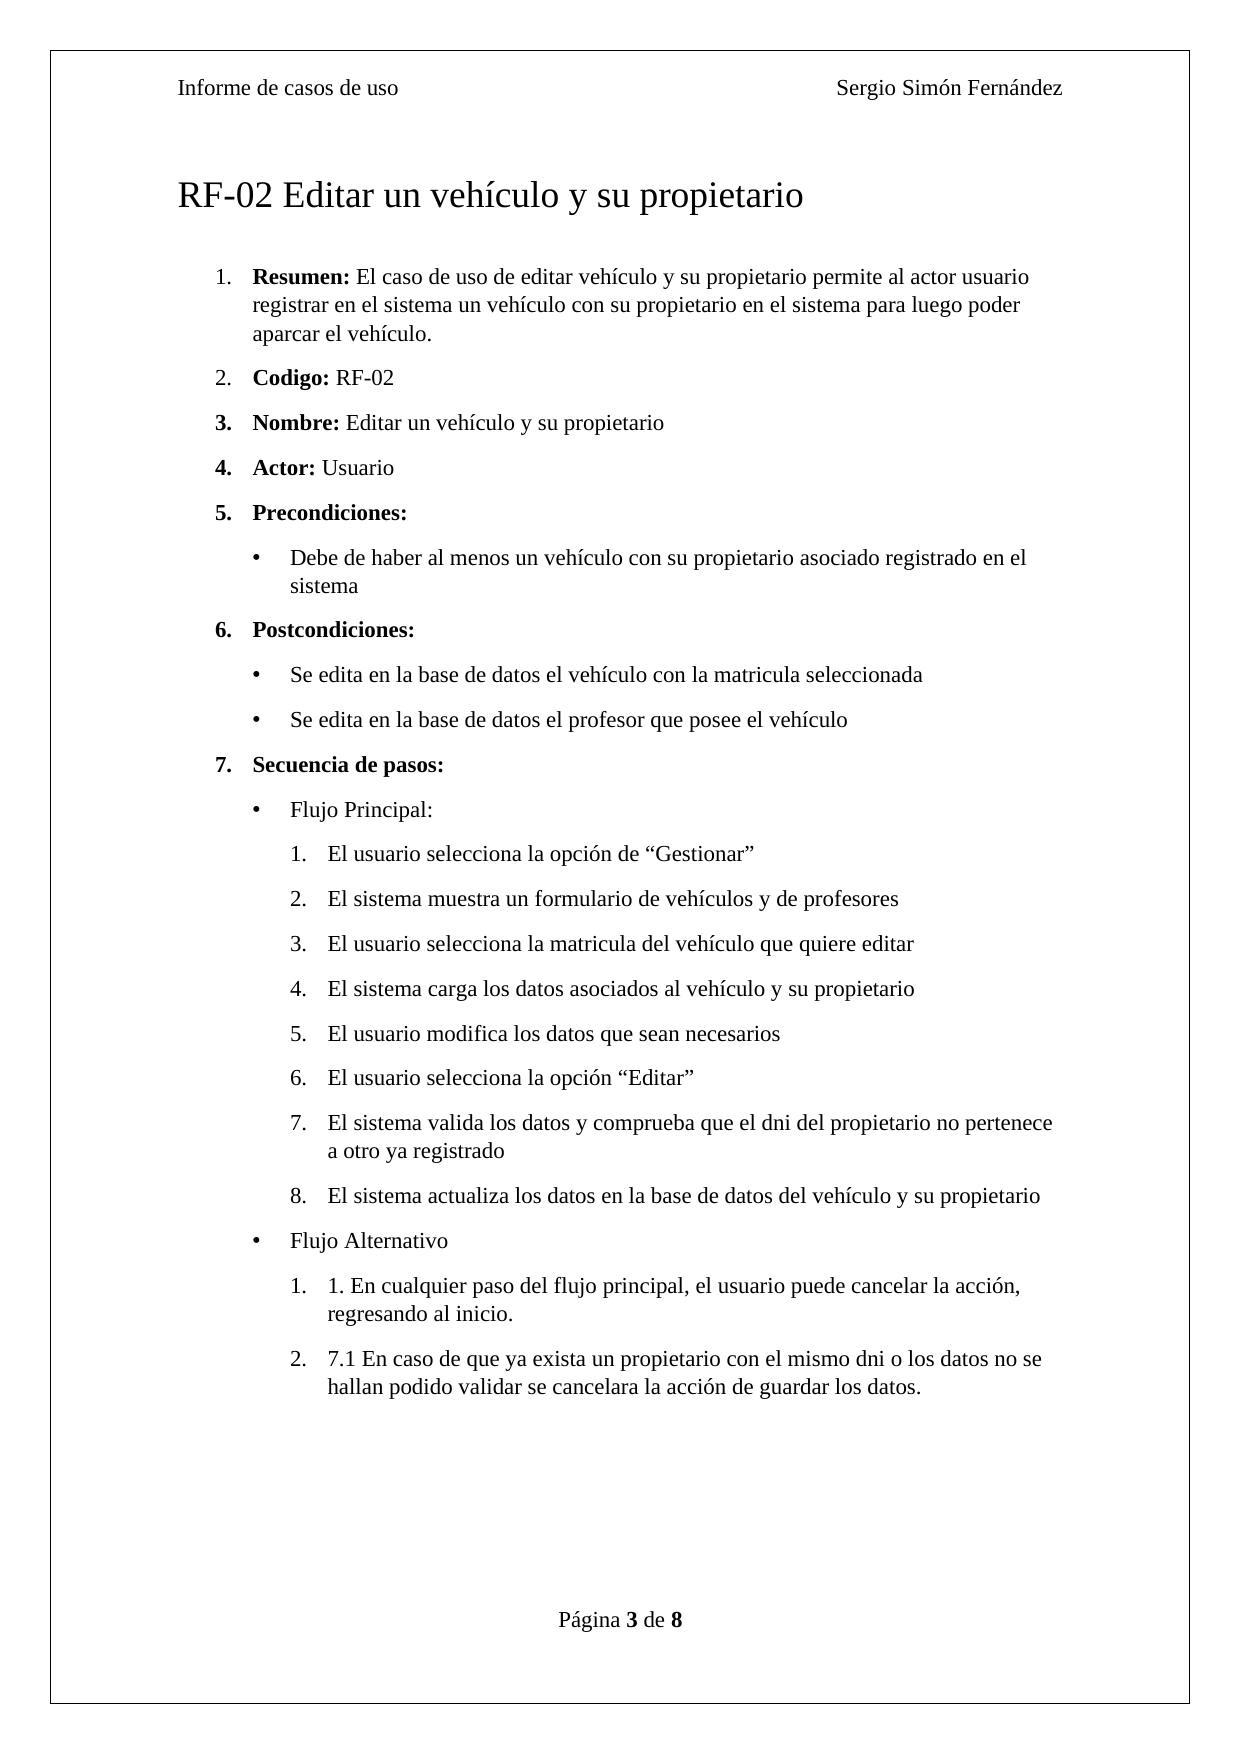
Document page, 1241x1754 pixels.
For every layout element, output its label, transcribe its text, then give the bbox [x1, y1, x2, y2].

list Se edita en la base de datos el vehículo con la matricula seleccionada [252, 661, 1063, 688]
list El usuario selecciona la matricula del vehículo que quiere editar [290, 930, 1063, 956]
list El sistema actualiza los datos en la base de datos del vehículo y su propietario [290, 1182, 1063, 1208]
list El usuario selecciona la opción de “Gestionar” [290, 841, 1063, 867]
list Resumen: El caso de uso de editar vehículo y su propietario permite al actor usuario registrar en el sistema un vehículo con su propietario en el sistema para luego poder aparcar el vehículo. [215, 263, 1063, 346]
list Se edita en la base de datos el profesor que posee el vehículo [252, 706, 1063, 732]
list Postcondiciones: [215, 617, 1063, 643]
list Debe de haber al menos un vehículo con su propietario asociado registrado en el sistema [252, 544, 1063, 598]
list Flujo Principal: [252, 796, 1063, 822]
list 7.1 En caso de que ya exista un propietario con el mismo dni o los datos no se hallan podido validar se cancelara la acción de guardar los datos. [290, 1345, 1063, 1399]
list Secuencia de pasos: [215, 751, 1063, 777]
list El sistema muestra un formulario de vehículos y de profesores [290, 885, 1063, 912]
list El usuario modifica los datos que sean necesarios [290, 1020, 1063, 1046]
list Precondiciones: [215, 499, 1063, 525]
list Codigo: RF-02 [215, 364, 1063, 391]
list Actor: Usuario [215, 454, 1063, 480]
list El sistema carga los datos asociados al vehículo y su propietario [290, 975, 1063, 1001]
list 1. En cualquier paso del flujo principal, el usuario puede cancelar la acción, regresando al inicio. [290, 1272, 1063, 1326]
subtitle RF-02 Editar un vehículo y su propietario [177, 173, 1063, 216]
list Nombre: Editar un vehículo y su propietario [215, 409, 1063, 436]
list El usuario selecciona la opción “Editar” [290, 1064, 1063, 1091]
list Flujo Alternativo [252, 1227, 1063, 1253]
list El sistema valida los datos y comprueba que el dni del propietario no pertenece a otro ya registrado [290, 1109, 1063, 1164]
